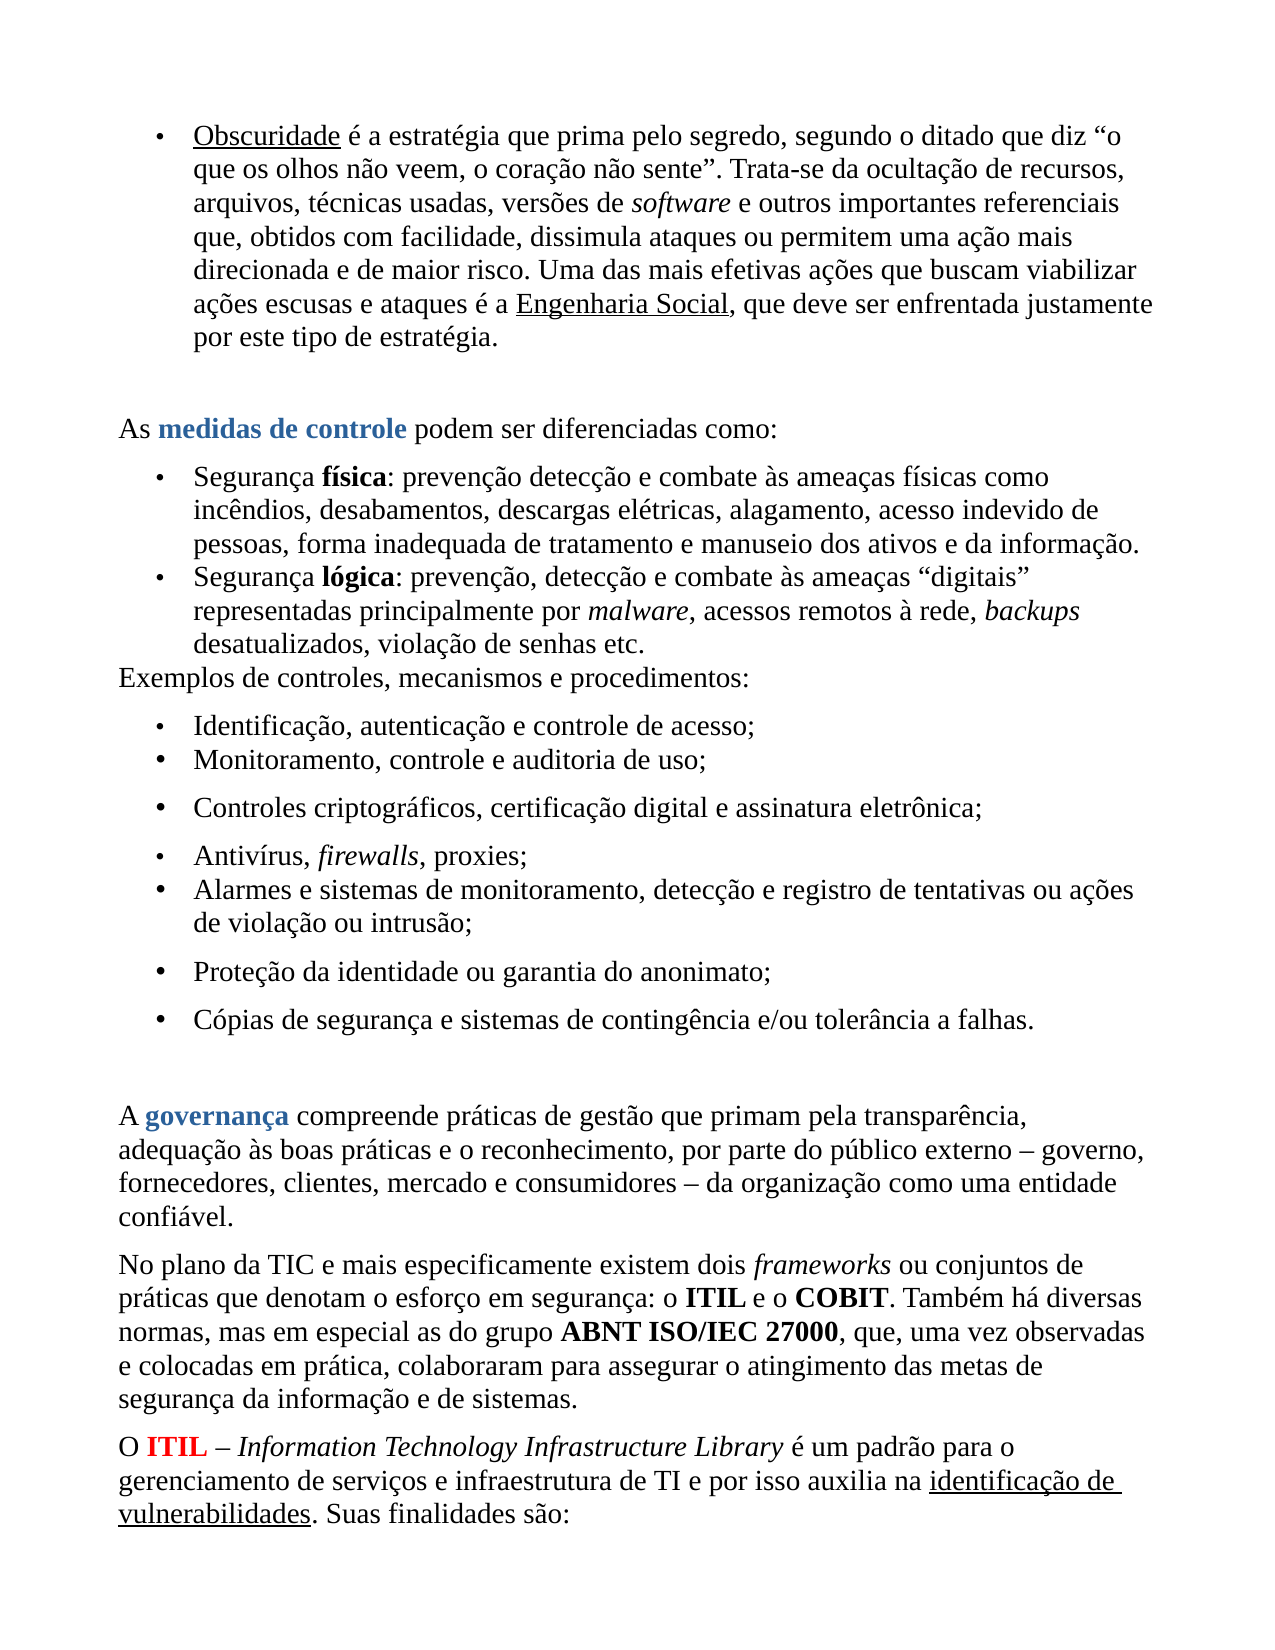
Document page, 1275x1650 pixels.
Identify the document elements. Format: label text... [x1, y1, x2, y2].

list Segurança lógica: prevenção, detecção e combate às ameaças “digitais” representadas principalmente por malware, acessos remotos à rede, backups desatualizados, violação de senhas etc. [156, 559, 1157, 660]
list Identificação, autenticação e controle de acesso; [156, 708, 1157, 742]
list Segurança física: prevenção detecção e combate às ameaças físicas como incêndios, desabamentos, descargas elétricas, alagamento, acesso indevido de pessoas, forma inadequada de tratamento e manuseio dos ativos e da informação. [156, 459, 1157, 559]
list Obscuridade é a estratégia que prima pelo segredo, segundo o ditado que diz “o que os olhos não veem, o coração não sente”. Trata-se da ocultação de recursos, arquivos, técnicas usadas, versões de software e outros importantes referenciais que, obtidos com facilidade, dissimula ataques ou permitem uma ação mais direcionada e de maior risco. Uma das mais efetivas ações que buscam viabilizar ações escusas e ataques é a Engenharia Social, que deve ser enfrentada justamente por este tipo de estratégia. [156, 118, 1157, 353]
list Alarmes e sistemas de monitoramento, detecção e registro de tentativas ou ações de violação ou intrusão; [156, 872, 1157, 939]
text A governança compreende práticas de gestão que primam pela transparência, adequação às boas práticas e o reconhecimento, por parte do público externo – governo, fornecedores, clientes, mercado e consumidores – da organização como uma entidade confiável. [118, 1098, 1157, 1232]
text No plano da TIC e mais especificamente existem dois frameworks ou conjuntos de práticas que denotam o esforço em segurança: o ITIL e o COBIT. Também há diversas normas, mas em especial as do grupo ABNT ISO/IEC 27000, que, uma vez observadas e colocadas em prática, colaboraram para assegurar o atingimento das metas de segurança da informação e de sistemas. [118, 1247, 1157, 1415]
list Controles criptográficos, certificação digital e assinatura eletrônica; [156, 790, 1157, 824]
list Antivírus, firewalls, proxies; [156, 838, 1157, 872]
list Cópias de segurança e sistemas de contingência e/ou tolerância a falhas. [156, 1002, 1157, 1036]
list Proteção da identidade ou garantia do anonimato; [156, 954, 1157, 987]
text Exemplos de controles, mecanismos e procedimentos: [118, 660, 1157, 694]
list Monitoramento, controle e auditoria de uso; [156, 742, 1157, 776]
text O ITIL – Information Technology Infrastructure Library é um padrão para o gerenciamento de serviços e infraestrutura de TI e por isso auxilia na identificação de vulnerabilidades. Suas finalidades são: [118, 1429, 1157, 1530]
text As medidas de controle podem ser diferenciadas como: [118, 411, 1157, 444]
